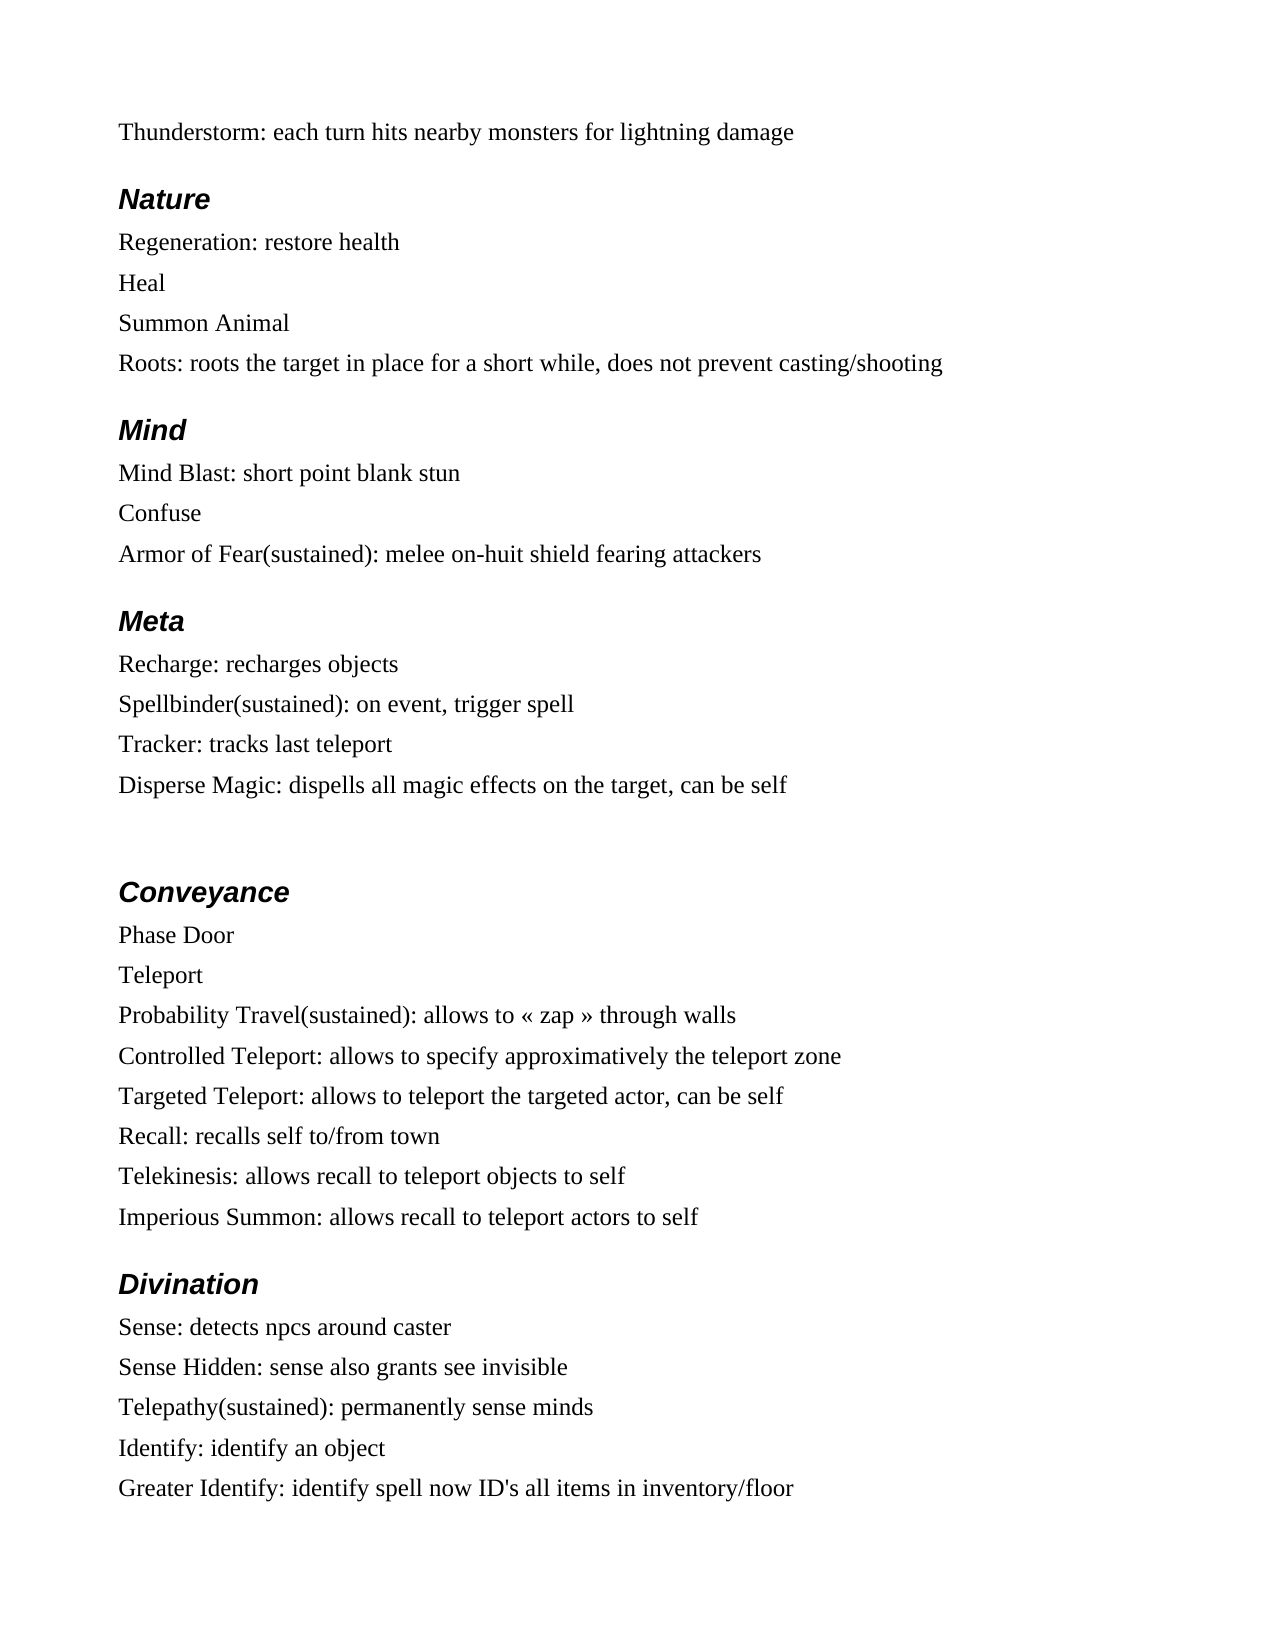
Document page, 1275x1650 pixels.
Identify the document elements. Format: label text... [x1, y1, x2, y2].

text Telepathy(sustained): permanently sense minds [118, 1393, 1157, 1421]
text Armor of Fear(sustained): melee on-huit shield fearing attackers [118, 540, 1157, 567]
text Thunderstorm: each turn hits nearby monsters for lightning damage [118, 118, 1157, 146]
subtitle Divination [118, 1268, 1157, 1301]
subtitle Nature [118, 183, 1157, 216]
text Summon Animal [118, 309, 1157, 337]
text Confuse [118, 499, 1157, 527]
text Recall: recalls self to/from town [118, 1122, 1157, 1150]
text Mind Blast: short point blank stun [118, 459, 1157, 487]
subtitle Mind [118, 414, 1157, 447]
text Teleport [118, 961, 1157, 989]
text Probability Travel(sustained): allows to « zap » through walls [118, 1002, 1157, 1029]
text Identify: identify an object [118, 1434, 1157, 1461]
text Phase Door [118, 921, 1157, 949]
text Greater Identify: identify spell now ID's all items in inventory/floor [118, 1474, 1157, 1502]
text Sense: detects npcs around caster [118, 1313, 1157, 1341]
text Recharge: recharges objects [118, 650, 1157, 678]
subtitle Meta [118, 605, 1157, 638]
text Telekinesis: allows recall to teleport objects to self [118, 1162, 1157, 1190]
text Heal [118, 269, 1157, 296]
subtitle Conveyance [118, 876, 1157, 909]
text Controlled Teleport: allows to specify approximatively the teleport zone [118, 1042, 1157, 1069]
text Spellbinder(sustained): on event, trigger spell [118, 690, 1157, 718]
text Roots: roots the target in place for a short while, does not prevent casting/shooting [118, 349, 1157, 377]
text Tracker: tracks last teleport [118, 731, 1157, 758]
text Targeted Teleport: allows to teleport the targeted actor, can be self [118, 1082, 1157, 1110]
text Imperious Summon: allows recall to teleport actors to self [118, 1203, 1157, 1230]
text Disperse Magic: dispells all magic effects on the target, can be self [118, 771, 1157, 798]
text Sense Hidden: sense also grants see invisible [118, 1353, 1157, 1381]
text Regeneration: restore health [118, 228, 1157, 256]
